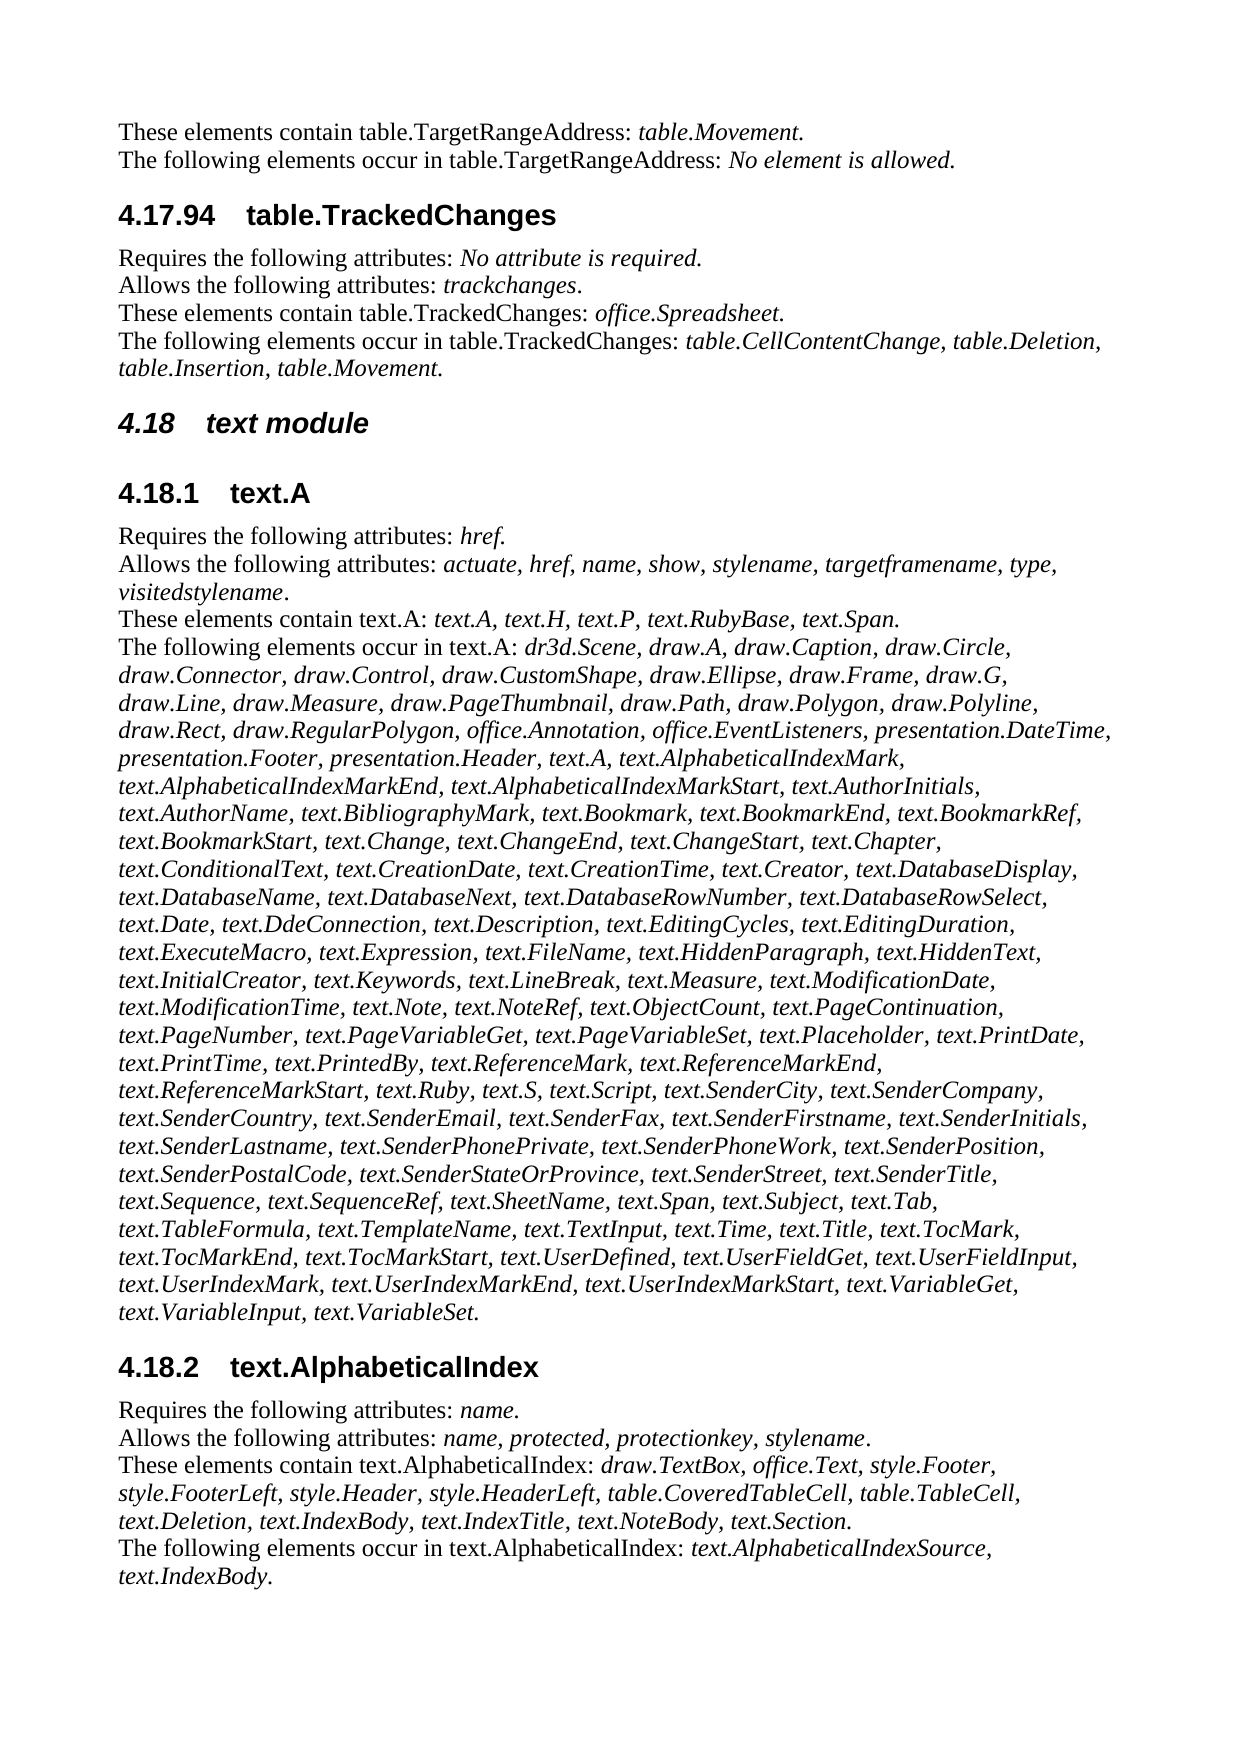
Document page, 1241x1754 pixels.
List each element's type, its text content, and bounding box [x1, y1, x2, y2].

text Allows the following attributes: trackchanges. [118, 271, 1122, 299]
text These elements contain text.A: text.A, text.H, text.P, text.RubyBase, text.Span. [118, 606, 1122, 633]
text The following elements occur in text.AlphabeticalIndex: text.AlphabeticalIndexSource, text.IndexBody. [118, 1534, 1122, 1590]
text Requires the following attributes: No attribute is required. [118, 244, 1122, 271]
text Requires the following attributes: href. [118, 522, 1122, 550]
text Allows the following attributes: actuate, href, name, show, stylename, targetframename, type, visitedstylename. [118, 550, 1122, 606]
text Requires the following attributes: name. [118, 1396, 1122, 1424]
text Allows the following attributes: name, protected, protectionkey, stylename. [118, 1424, 1122, 1451]
text The following elements occur in text.A: dr3d.Scene, draw.A, draw.Caption, draw.Circle, draw.Connector, draw.Control, draw.CustomShape, draw.Ellipse, draw.Frame, draw.G, draw.Line, draw.Measure, draw.PageThumbnail, draw.Path, draw.Polygon, draw.Polyline, draw.Rect, draw.RegularPolygon, office.Annotation, office.EventListeners, presentation.DateTime, presentation.Footer, presentation.Header, text.A, text.AlphabeticalIndexMark, text.AlphabeticalIndexMarkEnd, text.AlphabeticalIndexMarkStart, text.AuthorInitials, text.AuthorName, text.BibliographyMark, text.Bookmark, text.BookmarkEnd, text.BookmarkRef, text.BookmarkStart, text.Change, text.ChangeEnd, text.ChangeStart, text.Chapter, text.ConditionalText, text.CreationDate, text.CreationTime, text.Creator, text.DatabaseDisplay, text.DatabaseName, text.DatabaseNext, text.DatabaseRowNumber, text.DatabaseRowSelect, text.Date, text.DdeConnection, text.Description, text.EditingCycles, text.EditingDuration, text.ExecuteMacro, text.Expression, text.FileName, text.HiddenParagraph, text.HiddenText, text.InitialCreator, text.Keywords, text.LineBreak, text.Measure, text.ModificationDate, text.ModificationTime, text.Note, text.NoteRef, text.ObjectCount, text.PageContinuation, text.PageNumber, text.PageVariableGet, text.PageVariableSet, text.Placeholder, text.PrintDate, text.PrintTime, text.PrintedBy, text.ReferenceMark, text.ReferenceMarkEnd, text.ReferenceMarkStart, text.Ruby, text.S, text.Script, text.SenderCity, text.SenderCompany, text.SenderCountry, text.SenderEmail, text.SenderFax, text.SenderFirstname, text.SenderInitials, text.SenderLastname, text.SenderPhonePrivate, text.SenderPhoneWork, text.SenderPosition, text.SenderPostalCode, text.SenderStateOrProvince, text.SenderStreet, text.SenderTitle, text.Sequence, text.SequenceRef, text.SheetName, text.Span, text.Subject, text.Tab, text.TableFormula, text.TemplateName, text.TextInput, text.Time, text.Title, text.TocMark, text.TocMarkEnd, text.TocMarkStart, text.UserDefined, text.UserFieldGet, text.UserFieldInput, text.UserIndexMark, text.UserIndexMarkEnd, text.UserIndexMarkStart, text.VariableGet, text.VariableInput, text.VariableSet. [118, 633, 1122, 1326]
text These elements contain table.TargetRangeAddress: table.Movement. [118, 118, 1122, 146]
subtitle text module [118, 407, 1122, 440]
subtitle table.TrackedChanges [118, 198, 1122, 231]
text The following elements occur in table.TargetRangeAddress: No element is allowed. [118, 146, 1122, 173]
text These elements contain text.AlphabeticalIndex: draw.TextBox, office.Text, style.Footer, style.FooterLeft, style.Header, style.HeaderLeft, table.CoveredTableCell, table.TableCell, text.Deletion, text.IndexBody, text.IndexTitle, text.NoteBody, text.Section. [118, 1451, 1122, 1534]
subtitle text.AlphabeticalIndex [118, 1351, 1122, 1383]
text These elements contain table.TrackedChanges: office.Spreadsheet. [118, 299, 1122, 327]
subtitle text.A [118, 477, 1122, 510]
text The following elements occur in table.TrackedChanges: table.CellContentChange, table.Deletion, table.Insertion, table.Movement. [118, 327, 1122, 382]
